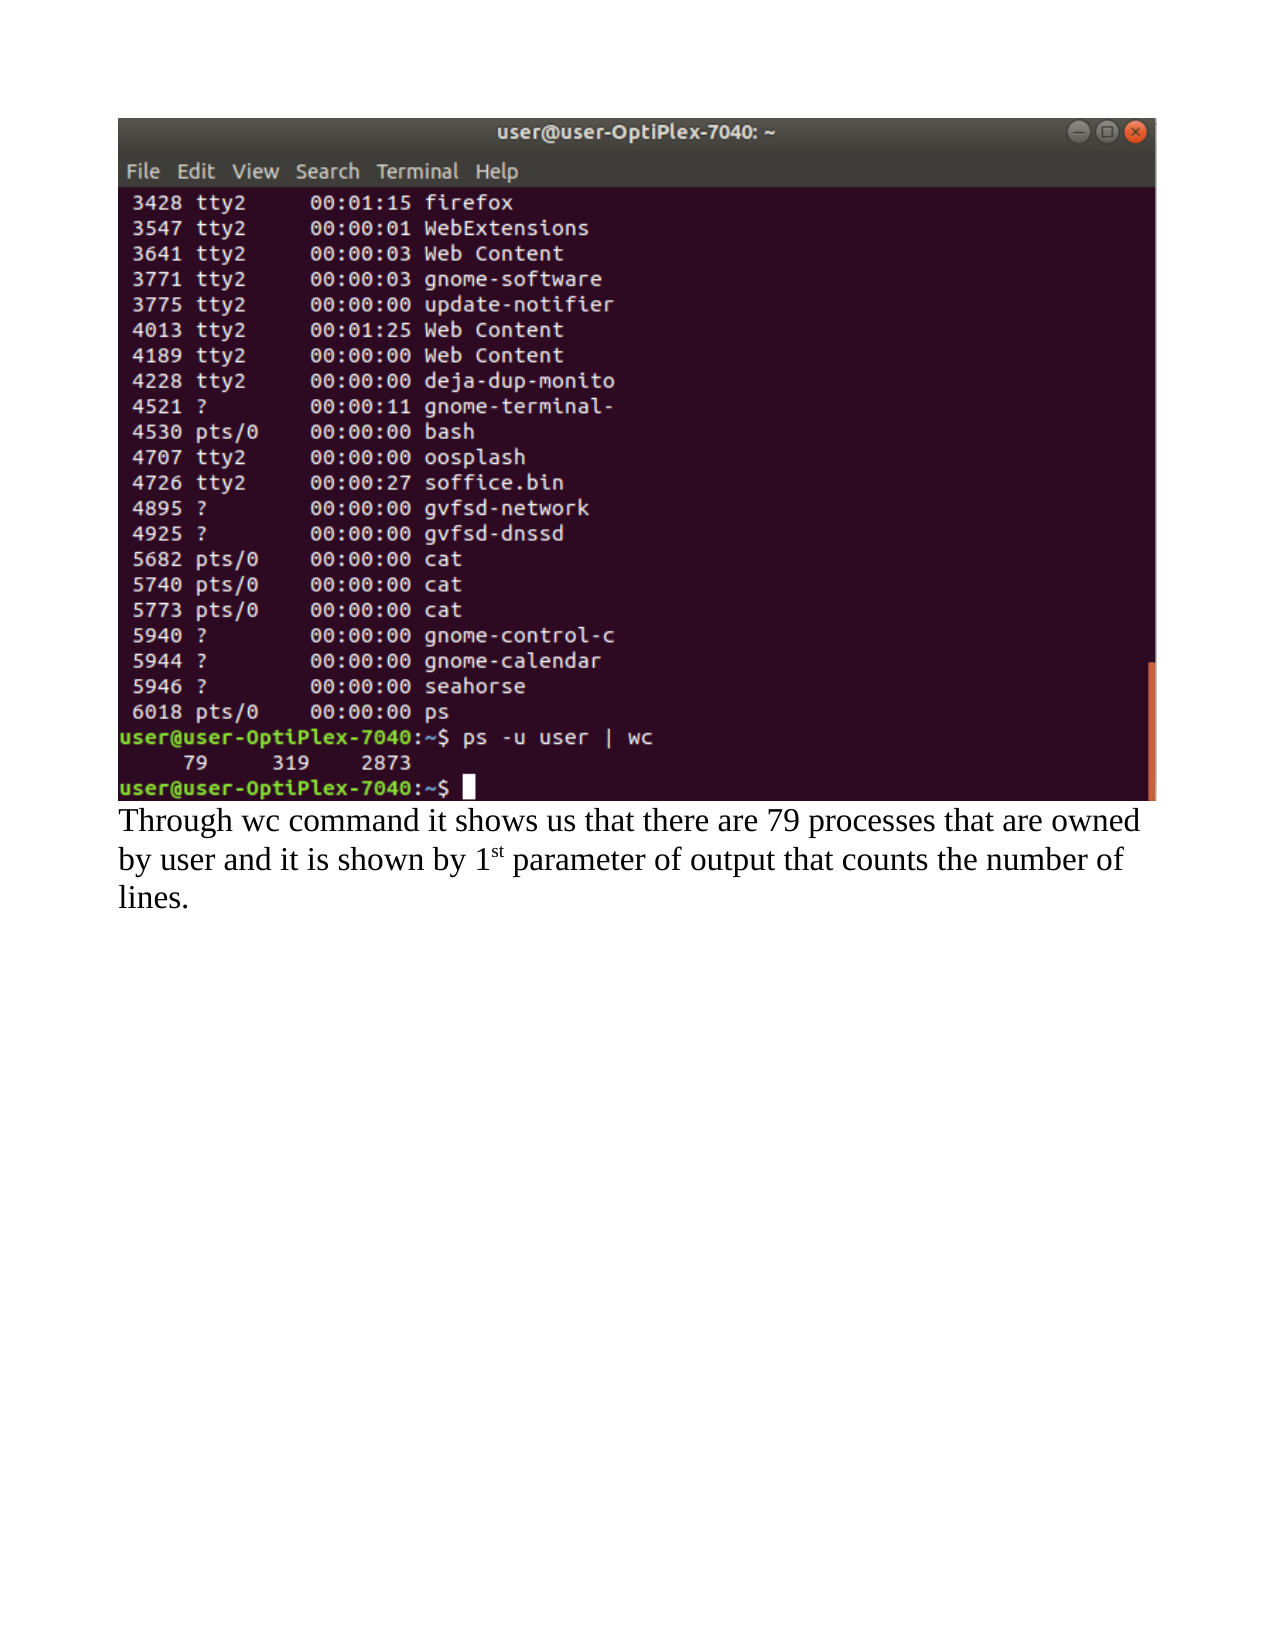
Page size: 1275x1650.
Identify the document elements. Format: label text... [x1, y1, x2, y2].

text Through wc command it shows us that there are 79 processes that are owned by user and it is shown by 1st parameter of output that counts the number of lines. [118, 801, 1157, 916]
picture [118, 118, 1157, 801]
